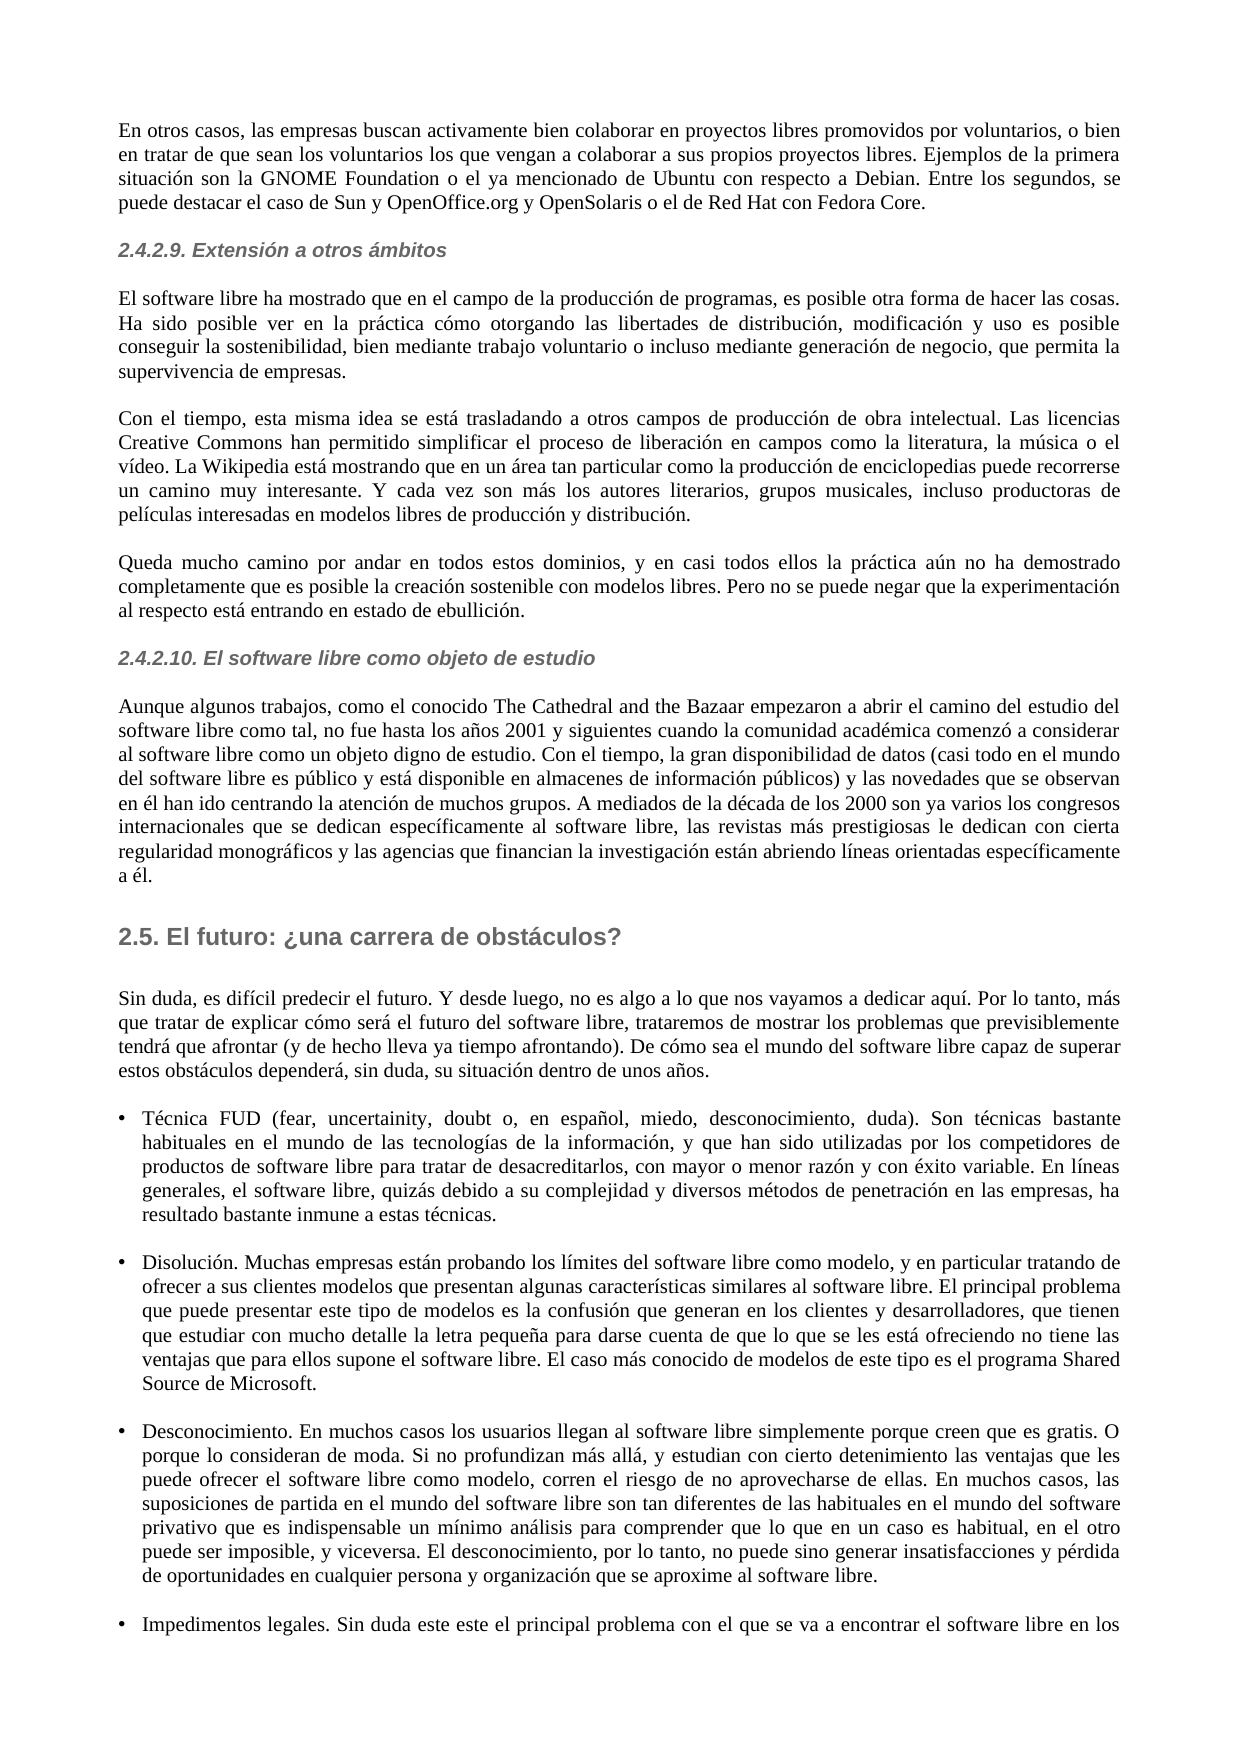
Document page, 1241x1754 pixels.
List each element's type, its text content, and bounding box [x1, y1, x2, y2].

text En otros casos, las empresas buscan activamente bien colaborar en proyectos libres promovidos por voluntarios, o bien en tratar de que sean los voluntarios los que vengan a colaborar a sus propios proyectos libres. Ejemplos de la primera situación son la GNOME Foundation o el ya mencionado de Ubuntu con respecto a Debian. Entre los segundos, se puede destacar el caso de Sun y OpenOffice.org y OpenSolaris o el de Red Hat con Fedora Core. [118, 118, 1122, 214]
text Queda mucho camino por andar en todos estos dominios, y en casi todos ellos la práctica aún no ha demostrado completamente que es posible la creación sostenible con modelos libres. Pero no se puede negar que la experimentación al respecto está entrando en estado de ebullición. [118, 550, 1122, 622]
text Sin duda, es difícil predecir el futuro. Y desde luego, no es algo a lo que nos vayamos a dedicar aquí. Por lo tanto, más que tratar de explicar cómo será el futuro del software libre, trataremos de mostrar los problemas que previsiblemente tendrá que afrontar (y de hecho lleva ya tiempo afrontando). De cómo sea el mundo del software libre capaz de superar estos obstáculos dependerá, sin duda, su situación dentro de unos años. [118, 986, 1122, 1082]
subtitle 2.5. El futuro: ¿una carrera de obstáculos? [118, 922, 1122, 951]
list Técnica FUD (fear, uncertainity, doubt o, en español, miedo, desconocimiento, duda). Son técnicas bastante habituales en el mundo de las tecnologías de la información, y que han sido utilizadas por los competidores de productos de software libre para tratar de desacreditarlos, con mayor o menor razón y con éxito variable. En líneas generales, el software libre, quizás debido a su complejidad y diversos métodos de penetración en las empresas, ha resultado bastante inmune a estas técnicas. [118, 1106, 1122, 1226]
subtitle 2.4.2.9. Extensión a otros ámbitos [118, 239, 1122, 262]
list Desconocimiento. En muchos casos los usuarios llegan al software libre simplemente porque creen que es gratis. O porque lo consideran de moda. Si no profundizan más allá, y estudian con cierto detenimiento las ventajas que les puede ofrecer el software libre como modelo, corren el riesgo de no aprovecharse de ellas. En muchos casos, las suposiciones de partida en el mundo del software libre son tan diferentes de las habituales en el mundo del software privativo que es indispensable un mínimo análisis para comprender que lo que en un caso es habitual, en el otro puede ser imposible, y viceversa. El desconocimiento, por lo tanto, no puede sino generar insatisfacciones y pérdida de oportunidades en cualquier persona y organización que se aproxime al software libre. [118, 1419, 1122, 1587]
subtitle 2.4.2.10. El software libre como objeto de estudio [118, 646, 1122, 670]
list Disolución. Muchas empresas están probando los límites del software libre como modelo, y en particular tratando de ofrecer a sus clientes modelos que presentan algunas características similares al software libre. El principal problema que puede presentar este tipo de modelos es la confusión que generan en los clientes y desarrolladores, que tienen que estudiar con mucho detalle la letra pequeña para darse cuenta de que lo que se les está ofreciendo no tiene las ventajas que para ellos supone el software libre. El caso más conocido de modelos de este tipo es el programa Shared Source de Microsoft. [118, 1250, 1122, 1395]
text Aunque algunos trabajos, como el conocido The Cathedral and the Bazaar empezaron a abrir el camino del estudio del software libre como tal, no fue hasta los años 2001 y siguientes cuando la comunidad académica comenzó a considerar al software libre como un objeto digno de estudio. Con el tiempo, la gran disponibilidad de datos (casi todo en el mundo del software libre es público y está disponible en almacenes de información públicos) y las novedades que se observan en él han ido centrando la atención de muchos grupos. A mediados de la década de los 2000 son ya varios los congresos internacionales que se dedican específicamente al software libre, las revistas más prestigiosas le dedican con cierta regularidad monográficos y las agencias que financian la investigación están abriendo líneas orientadas específicamente a él. [118, 694, 1122, 887]
list Impedimentos legales. Sin duda este este el principal problema con el que se va a encontrar el software libre en los [118, 1611, 1122, 1636]
text Con el tiempo, esta misma idea se está trasladando a otros campos de producción de obra intelectual. Las licencias Creative Commons han permitido simplificar el proceso de liberación en campos como la literatura, la música o el vídeo. La Wikipedia está mostrando que en un área tan particular como la producción de enciclopedias puede recorrerse un camino muy interesante. Y cada vez son más los autores literarios, grupos musicales, incluso productoras de películas interesadas en modelos libres de producción y distribución. [118, 406, 1122, 526]
text El software libre ha mostrado que en el campo de la producción de programas, es posible otra forma de hacer las cosas. Ha sido posible ver en la práctica cómo otorgando las libertades de distribución, modificación y uso es posible conseguir la sostenibilidad, bien mediante trabajo voluntario o incluso mediante generación de negocio, que permita la supervivencia de empresas. [118, 286, 1122, 383]
